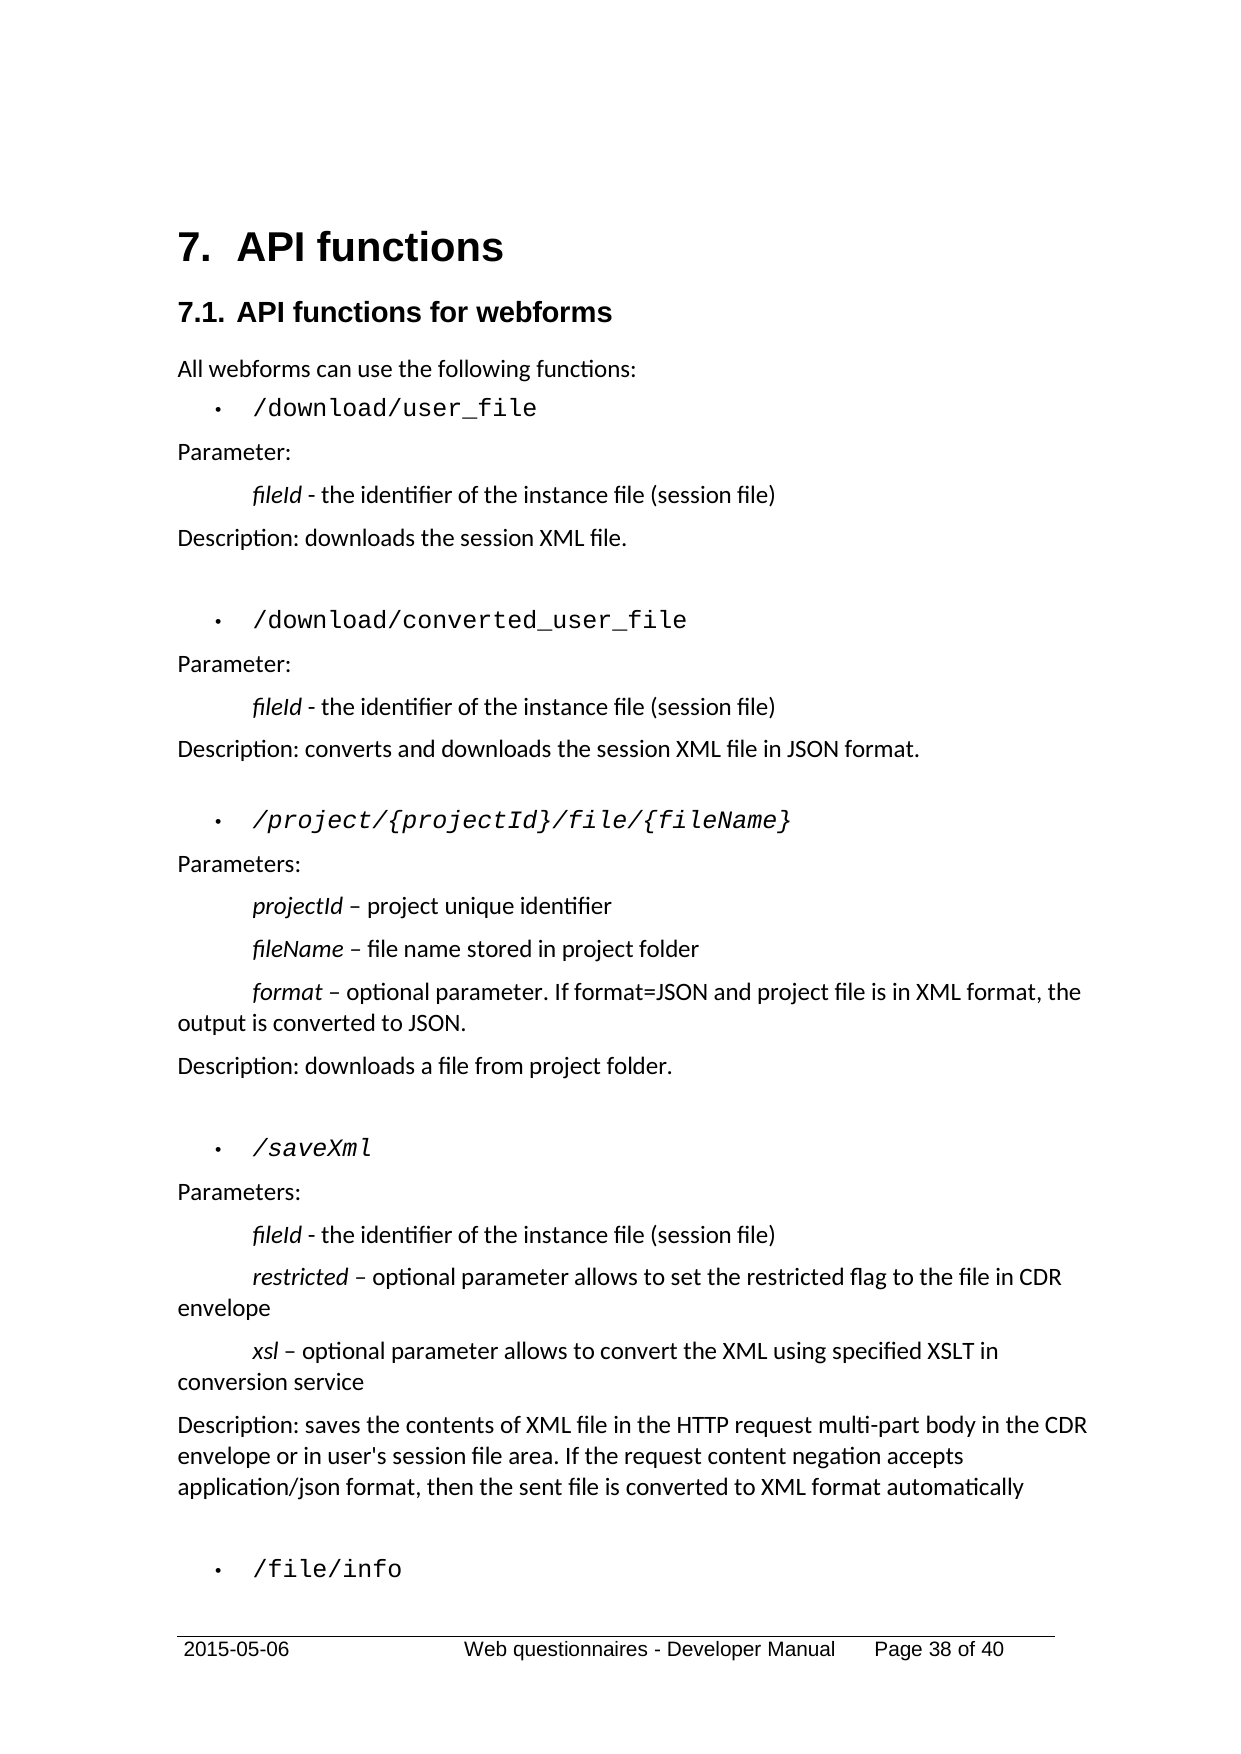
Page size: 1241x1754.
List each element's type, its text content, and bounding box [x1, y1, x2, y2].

text Parameters: [177, 1176, 1092, 1207]
text Description: converts and downloads the session XML file in JSON format. [177, 733, 1092, 795]
text Parameters: [177, 847, 1092, 878]
text fileId - the identifier of the instance file (session file) [177, 691, 1092, 722]
text xsl – optional parameter allows to convert the XML using specified XSLT in conversion service [177, 1335, 1092, 1397]
text fileName – file name stored in project folder [177, 933, 1092, 964]
list /project/{projectId}/file/{fileName} [215, 807, 1092, 836]
text Description: downloads the session XML file. [177, 522, 1092, 553]
text projectId – project unique identifier [177, 890, 1092, 921]
text restricted – optional parameter allows to set the restricted flag to the file in CDR envelope [177, 1261, 1092, 1323]
list /download/user_file [215, 396, 1092, 424]
text Parameter: [177, 436, 1092, 467]
subtitle API functions for webforms [177, 295, 1092, 328]
list /download/converted_user_file [215, 607, 1092, 636]
text Description: saves the contents of XML file in the HTTP request multi-part body in the CDR envelope or in user's session file area. If the request content negation accepts application/json format, then the sent file is converted to XML format automatically [177, 1409, 1092, 1502]
text Parameter: [177, 648, 1092, 679]
list /saveXml [215, 1135, 1092, 1164]
list /file/info [215, 1557, 1092, 1585]
text fileId - the identifier of the instance file (session file) [177, 479, 1092, 510]
text format – optional parameter. If format=JSON and project file is in XML format, the output is converted to JSON. [177, 976, 1092, 1038]
text fileId - the identifier of the instance file (session file) [177, 1218, 1092, 1249]
text All webforms can use the following functions: [177, 353, 1092, 384]
text Description: downloads a file from project folder. [177, 1050, 1092, 1081]
subtitle API functions [177, 222, 1092, 270]
